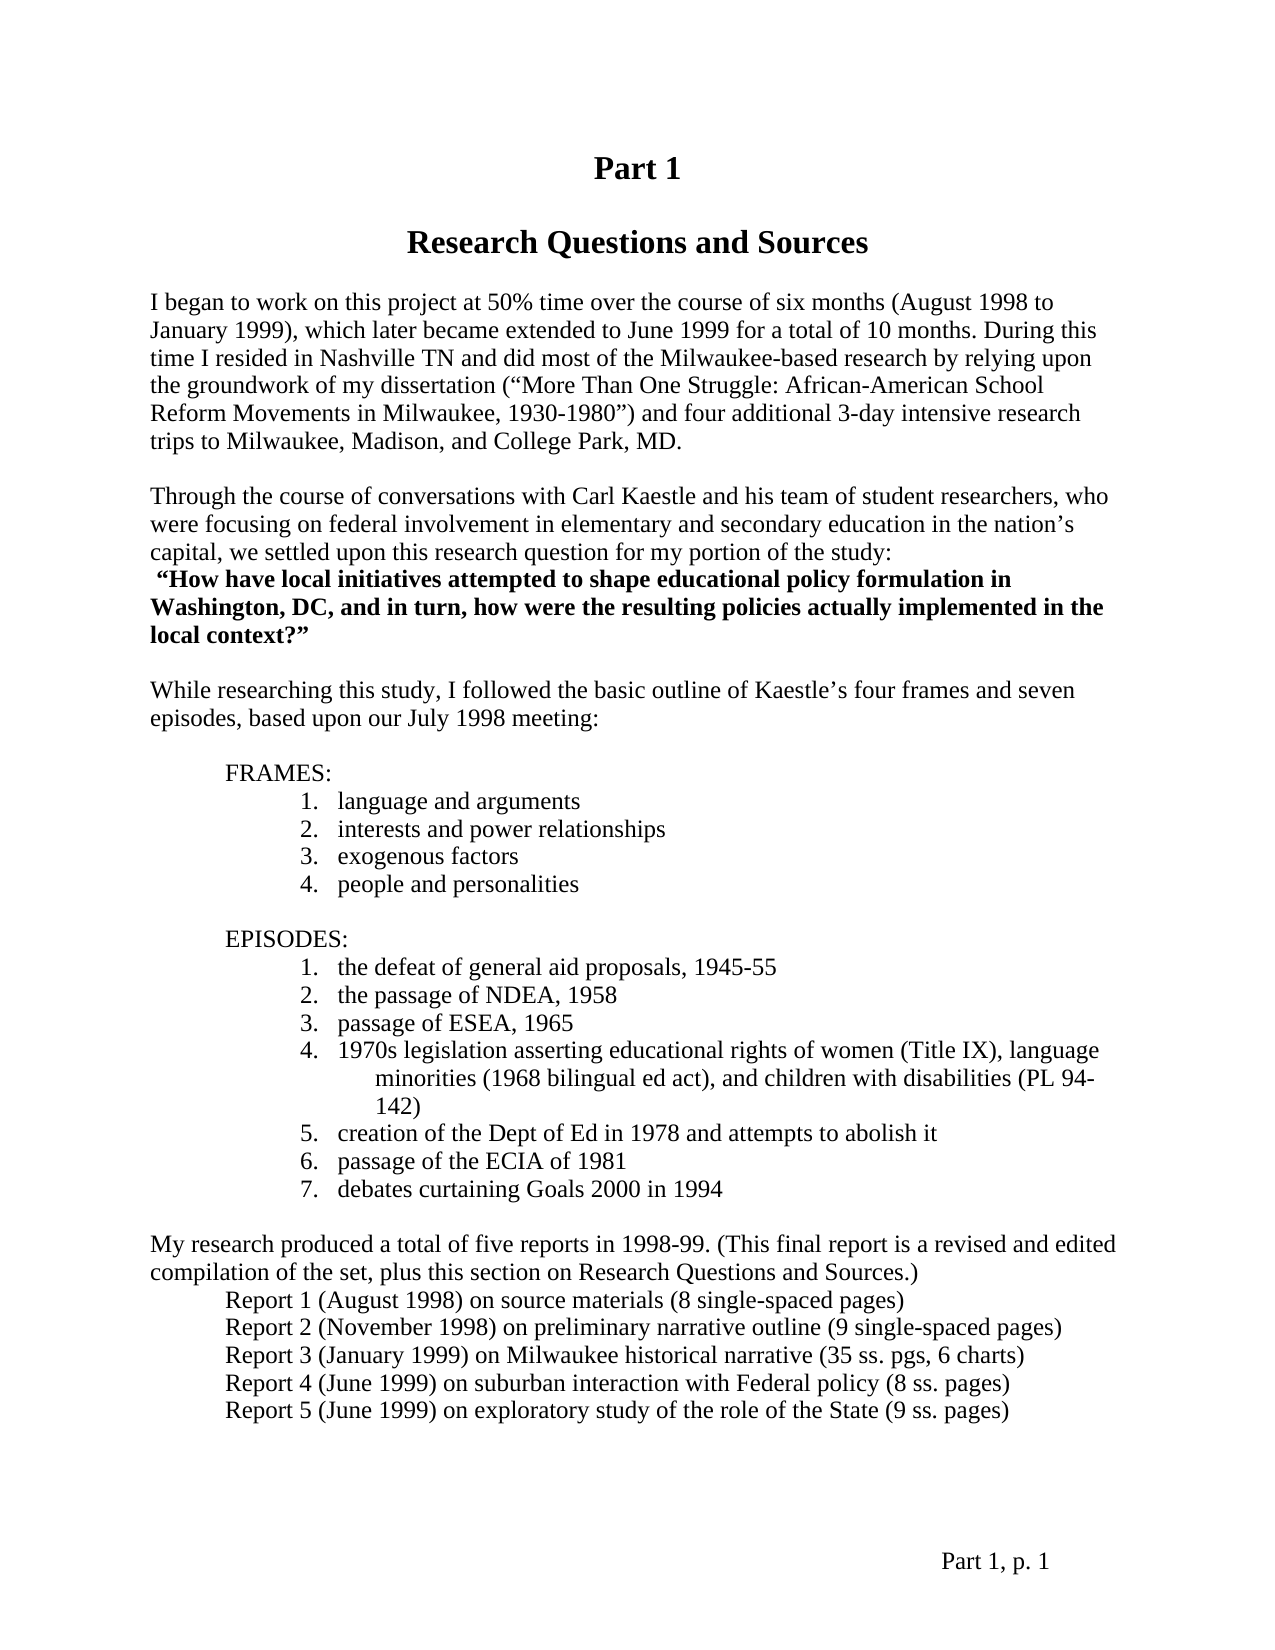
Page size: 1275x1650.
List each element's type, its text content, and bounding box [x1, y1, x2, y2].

text “How have local initiatives attempted to shape educational policy formulation in Washington, DC, and in turn, how were the resulting policies actually implemented in the local context?” [150, 565, 1125, 648]
text Report 5 (June 1999) on exploratory study of the role of the State (9 ss. pages) [150, 1397, 1125, 1424]
text My research produced a total of five reports in 1998-99. (This final report is a revised and edited compilation of the set, plus this section on Research Questions and Sources.) [150, 1230, 1125, 1286]
text Report 2 (November 1998) on preliminary narrative outline (9 single-spaced pages) [150, 1313, 1125, 1341]
text I began to work on this project at 50% time over the course of six months (August 1998 to January 1999), which later became extended to June 1999 for a total of 10 months. During this time I resided in Nashville TN and did most of the Milwaukee-based research by relying upon the groundwork of my dissertation (“More Than One Struggle: African-American School Reform Movements in Milwaukee, 1930-1980”) and four additional 3-day intensive research trips to Milwaukee, Madison, and College Park, MD. [150, 288, 1125, 454]
text FRAMES: [150, 759, 1125, 787]
list debates curtaining Goals 2000 in 1994 [300, 1175, 1125, 1203]
list exogenous factors [300, 842, 1125, 870]
text Report 1 (August 1998) on source materials (8 single-spaced pages) [150, 1286, 1125, 1313]
list language and arguments [300, 787, 1125, 815]
list the defeat of general aid proposals, 1945-55 [300, 953, 1125, 981]
text EPISODES: [225, 926, 1125, 953]
text Through the course of conversations with Carl Kaestle and his team of student researchers, who were focusing on federal involvement in elementary and secondary education in the nation’s capital, we settled upon this research question for my portion of the study: [150, 482, 1125, 565]
list passage of ESEA, 1965 [300, 1009, 1125, 1036]
list interests and power relationships [300, 815, 1125, 842]
text While researching this study, I followed the basic outline of Kaestle’s four frames and seven episodes, based upon our July 1998 meeting: [150, 676, 1125, 732]
text Research Questions and Sources [150, 224, 1125, 261]
list 1970s legislation asserting educational rights of women (Title IX), language minorities (1968 bilingual ed act), and children with disabilities (PL 94-142) [300, 1036, 1125, 1119]
text Report 3 (January 1999) on Milwaukee historical narrative (35 ss. pgs, 6 charts) [150, 1341, 1125, 1369]
text Part 1 [150, 150, 1125, 187]
list people and personalities [300, 870, 1125, 898]
list creation of the Dept of Ed in 1978 and attempts to abolish it [300, 1119, 1125, 1147]
list passage of the ECIA of 1981 [300, 1147, 1125, 1175]
text Report 4 (June 1999) on suburban interaction with Federal policy (8 ss. pages) [150, 1369, 1125, 1397]
list the passage of NDEA, 1958 [300, 981, 1125, 1009]
